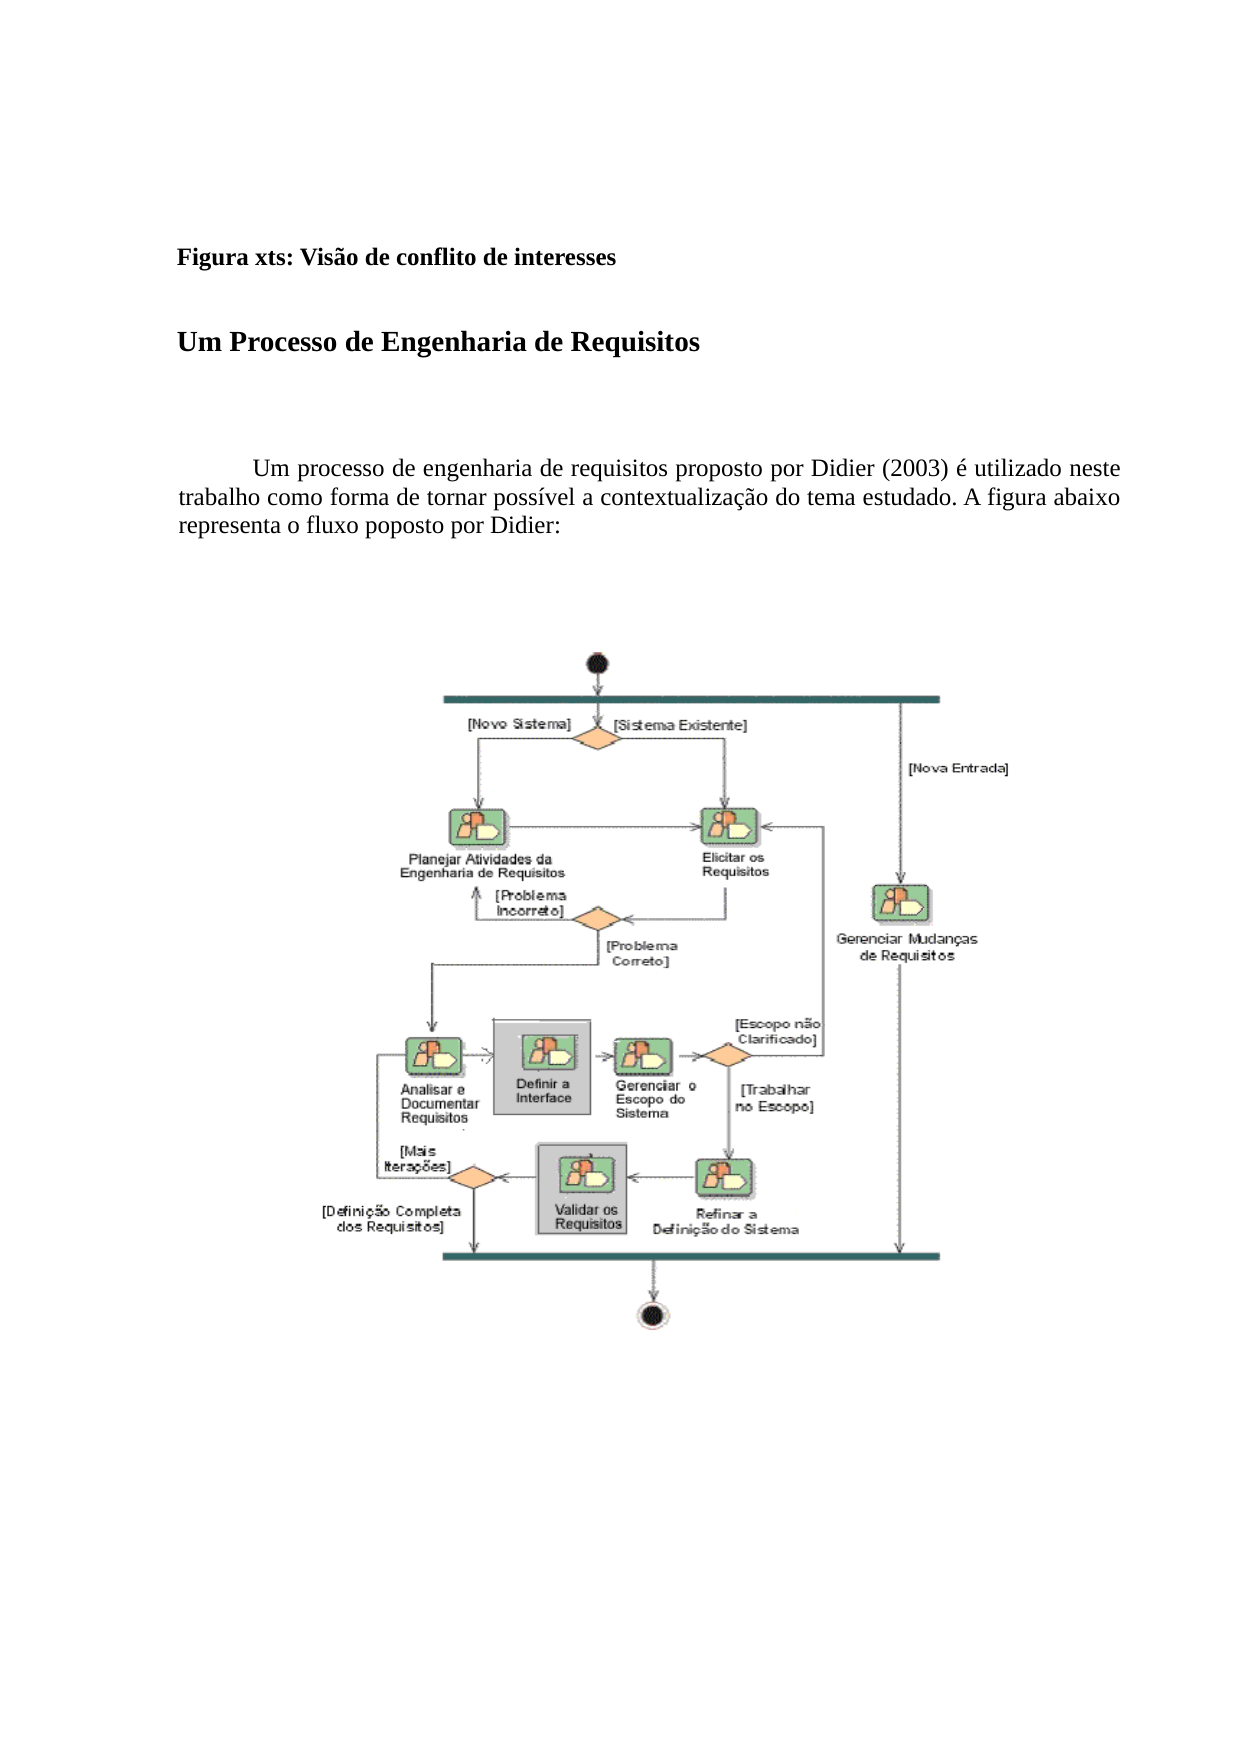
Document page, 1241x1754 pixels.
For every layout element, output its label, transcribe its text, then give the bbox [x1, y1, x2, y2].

picture [267, 605, 1083, 1362]
text Um Processo de Engenharia de Requisitos [177, 324, 1122, 358]
text Figura xts: Visão de conflito de interesses [177, 242, 1122, 271]
text Um processo de engenharia de requisitos proposto por Didier (2003) é utilizado neste trabalho como forma de tornar possível a contextualização do tema estudado. A figura abaixo representa o fluxo poposto por Didier: [178, 453, 1122, 539]
